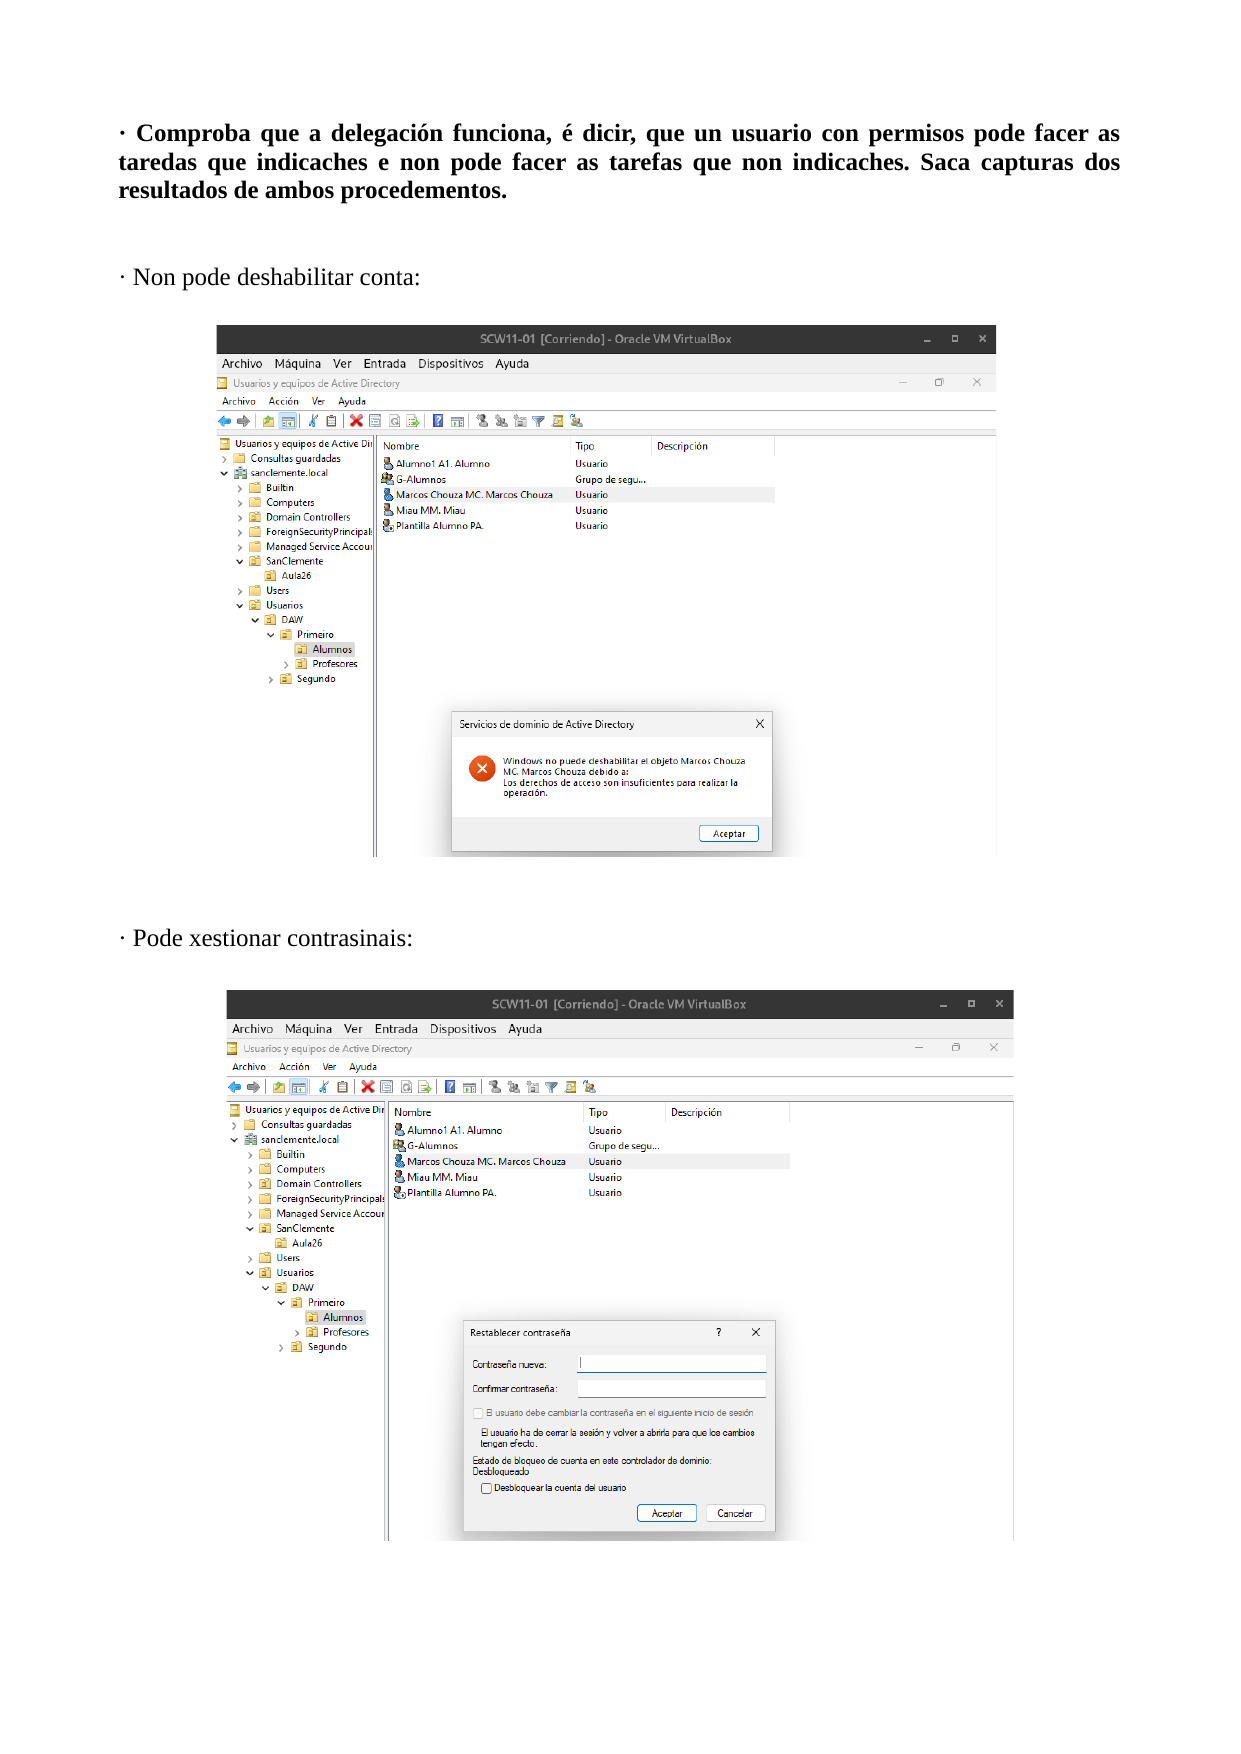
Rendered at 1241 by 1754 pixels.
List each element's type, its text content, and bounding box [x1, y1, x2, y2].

text · Non pode deshabilitar conta: [118, 262, 1122, 291]
picture [216, 325, 997, 857]
text · Pode xestionar contrasinais: [118, 923, 1122, 952]
text · Comproba que a delegación funciona, é dicir, que un usuario con permisos pode facer as taredas que indicaches e non pode facer as tarefas que non indicaches. Saca capturas dos resultados de ambos procedementos. [118, 118, 1122, 204]
picture [226, 990, 1014, 1541]
